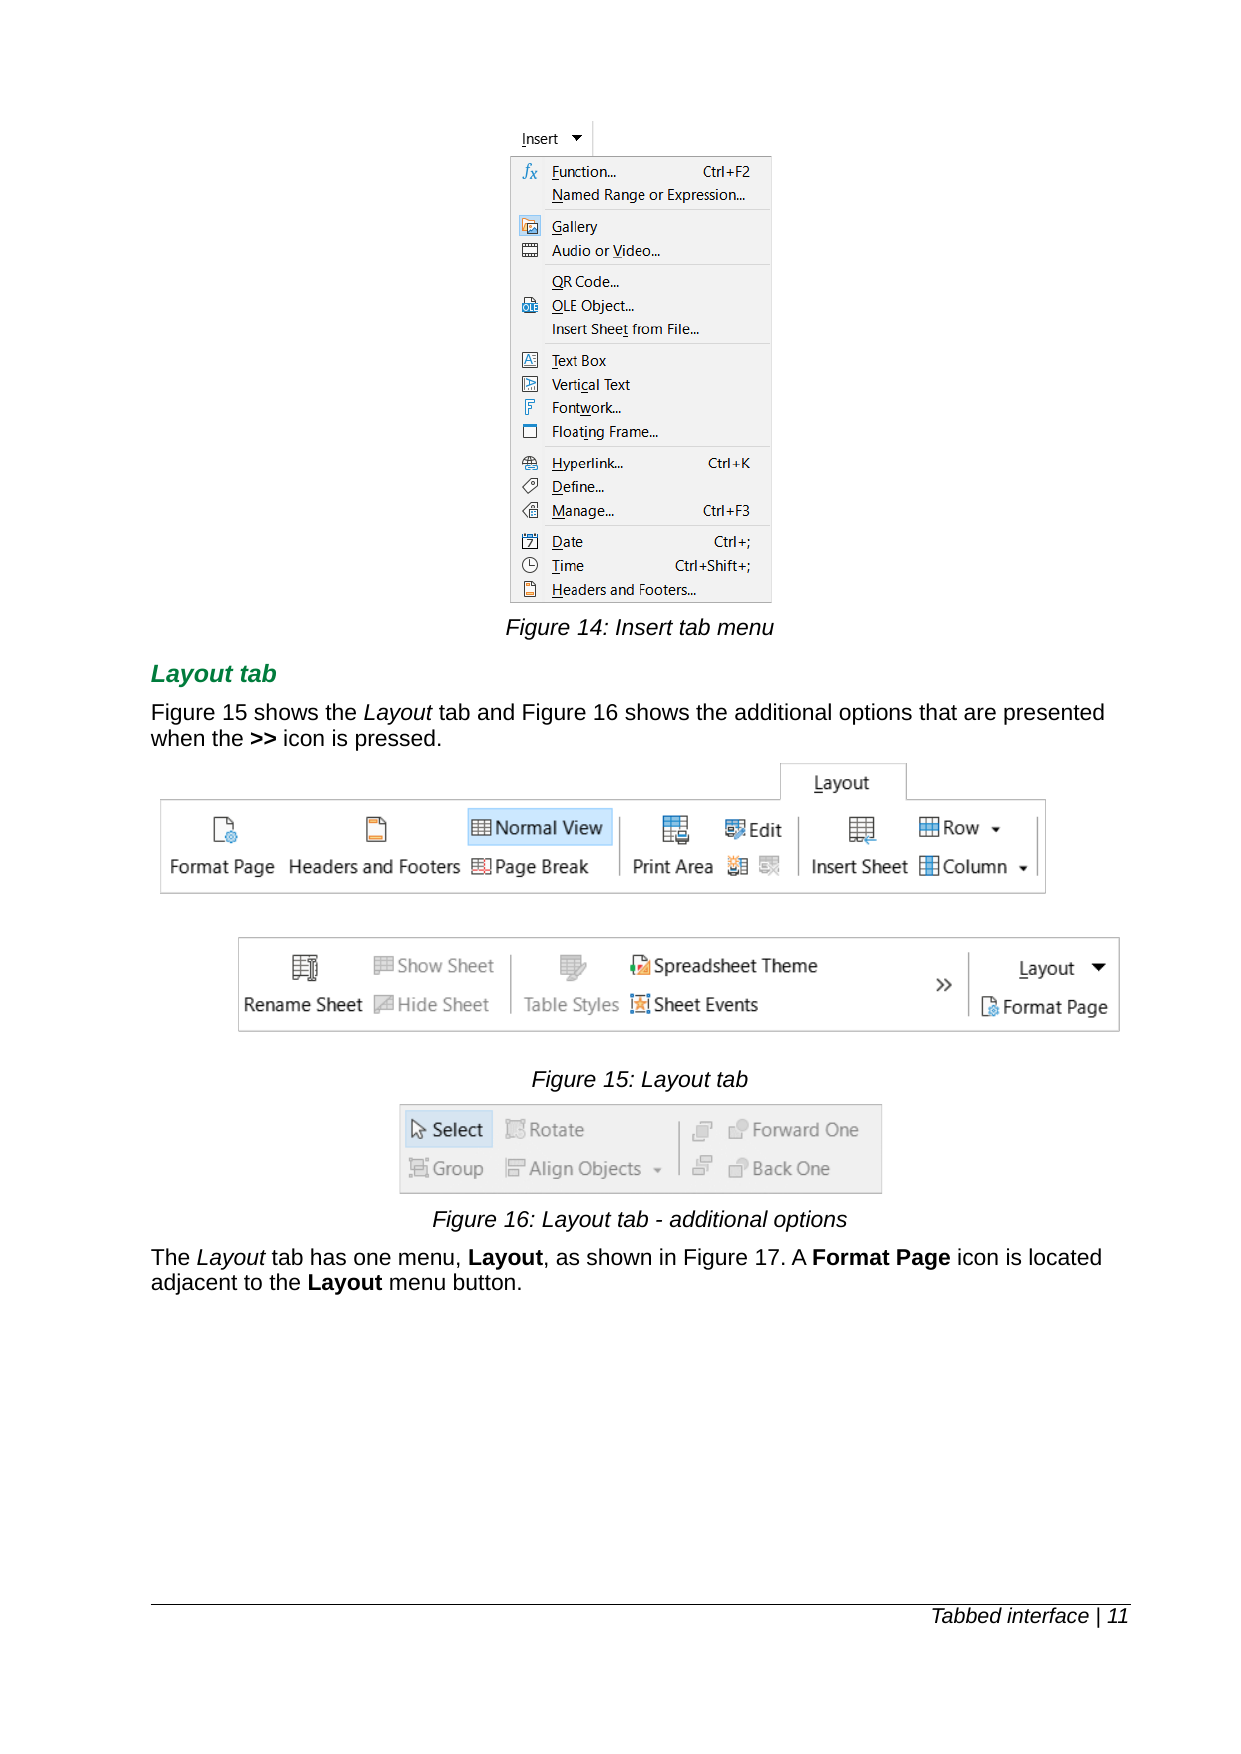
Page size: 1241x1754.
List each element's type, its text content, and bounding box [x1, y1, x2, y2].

picture [399, 1104, 883, 1194]
text Figure 15 shows the Layout tab and Figure 16 shows the additional options that are presented when the >> icon is pressed. [151, 700, 1131, 751]
subtitle Layout tab [151, 660, 1131, 688]
text The Layout tab has one menu, Layout, as shown in Figure 17. A Format Page icon is located adjacent to the Layout menu button. [151, 1244, 1131, 1296]
text Figure 15: Layout tab [160, 1066, 1122, 1092]
picture [160, 763, 1122, 1054]
text Figure 14: Insert tab menu [505, 615, 776, 640]
picture [510, 121, 772, 603]
text Figure 16: Layout tab - additional options [399, 1206, 882, 1232]
